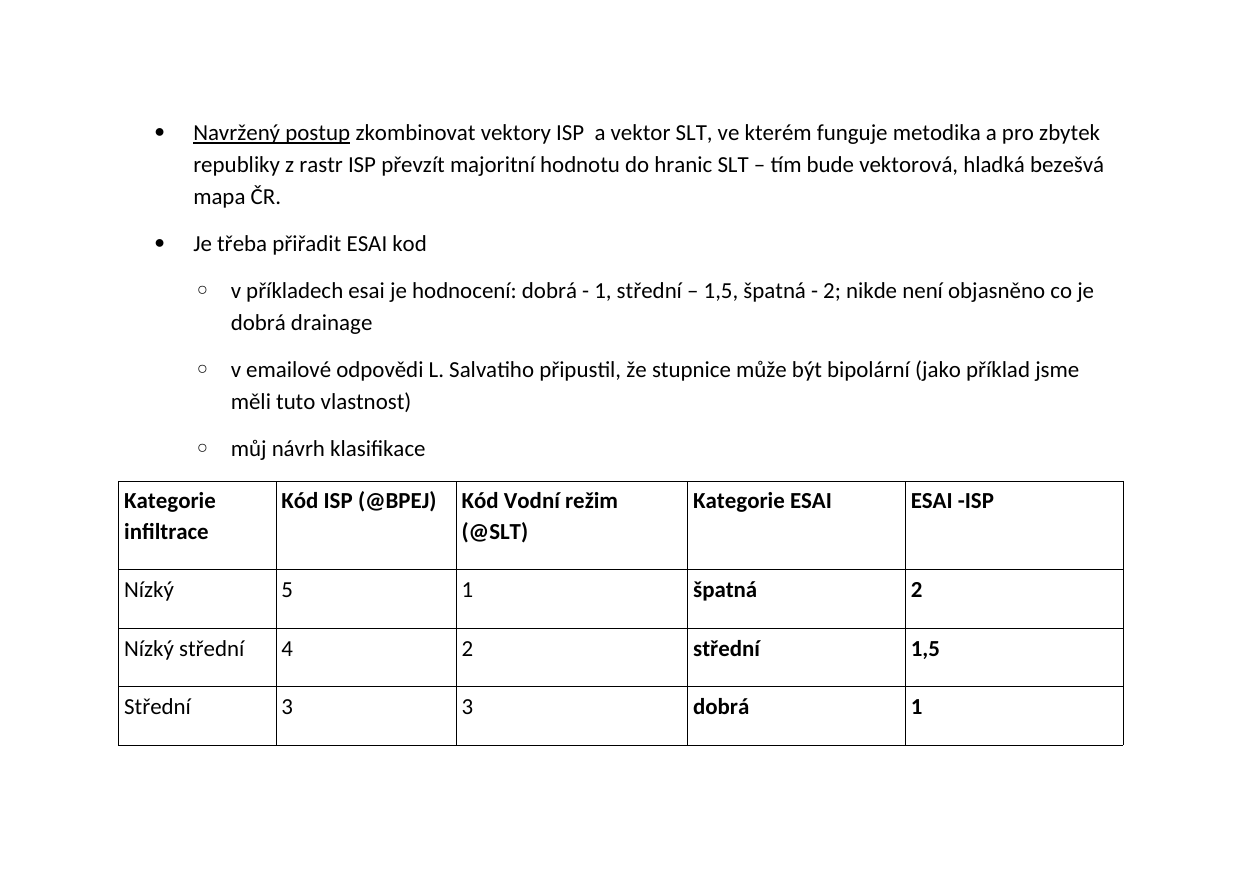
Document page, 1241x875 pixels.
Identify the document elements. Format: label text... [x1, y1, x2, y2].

table_cell dobrá [688, 687, 905, 745]
table_header Kód Vodní režim (@SLT) [457, 482, 687, 569]
table_cell 4 [277, 629, 456, 686]
table_cell Střední [119, 687, 276, 745]
list můj návrh klasifikace [193, 434, 1122, 462]
table_cell 1 [457, 570, 687, 628]
table_cell 5 [277, 570, 456, 628]
table_cell špatná [688, 570, 905, 628]
table_cell střední [688, 629, 905, 686]
table_cell 1 [906, 687, 1123, 745]
list Navržený postup zkombinovat vektory ISP a vektor SLT, ve kterém funguje metodika a pro zbytek republiky z rastr ISP převzít majoritní hodnotu do hranic SLT – tím bude vektorová, hladká bezešvá mapa ČR. [156, 118, 1122, 211]
list v emailové odpovědi L. Salvatiho připustil, že stupnice může být bipolární (jako příklad jsme měli tuto vlastnost) [193, 355, 1122, 415]
table_cell Nízký [119, 570, 276, 628]
table_header ESAI -ISP [906, 482, 1123, 569]
list v příkladech esai je hodnocení: dobrá - 1, střední – 1,5, špatná - 2; nikde není objasněno co je dobrá drainage [193, 276, 1122, 336]
table_header Kategorie infiltrace [119, 482, 276, 569]
table_cell 1,5 [906, 629, 1123, 686]
table_cell 2 [906, 570, 1123, 628]
table_cell 3 [457, 687, 687, 745]
table_cell 2 [457, 629, 687, 686]
table_cell Nízký střední [119, 629, 276, 686]
list Je třeba přiřadit ESAI kod [156, 229, 1122, 257]
table_cell 3 [277, 687, 456, 745]
table_header Kód ISP (@BPEJ) [277, 482, 456, 569]
table_header Kategorie ESAI [688, 482, 905, 569]
